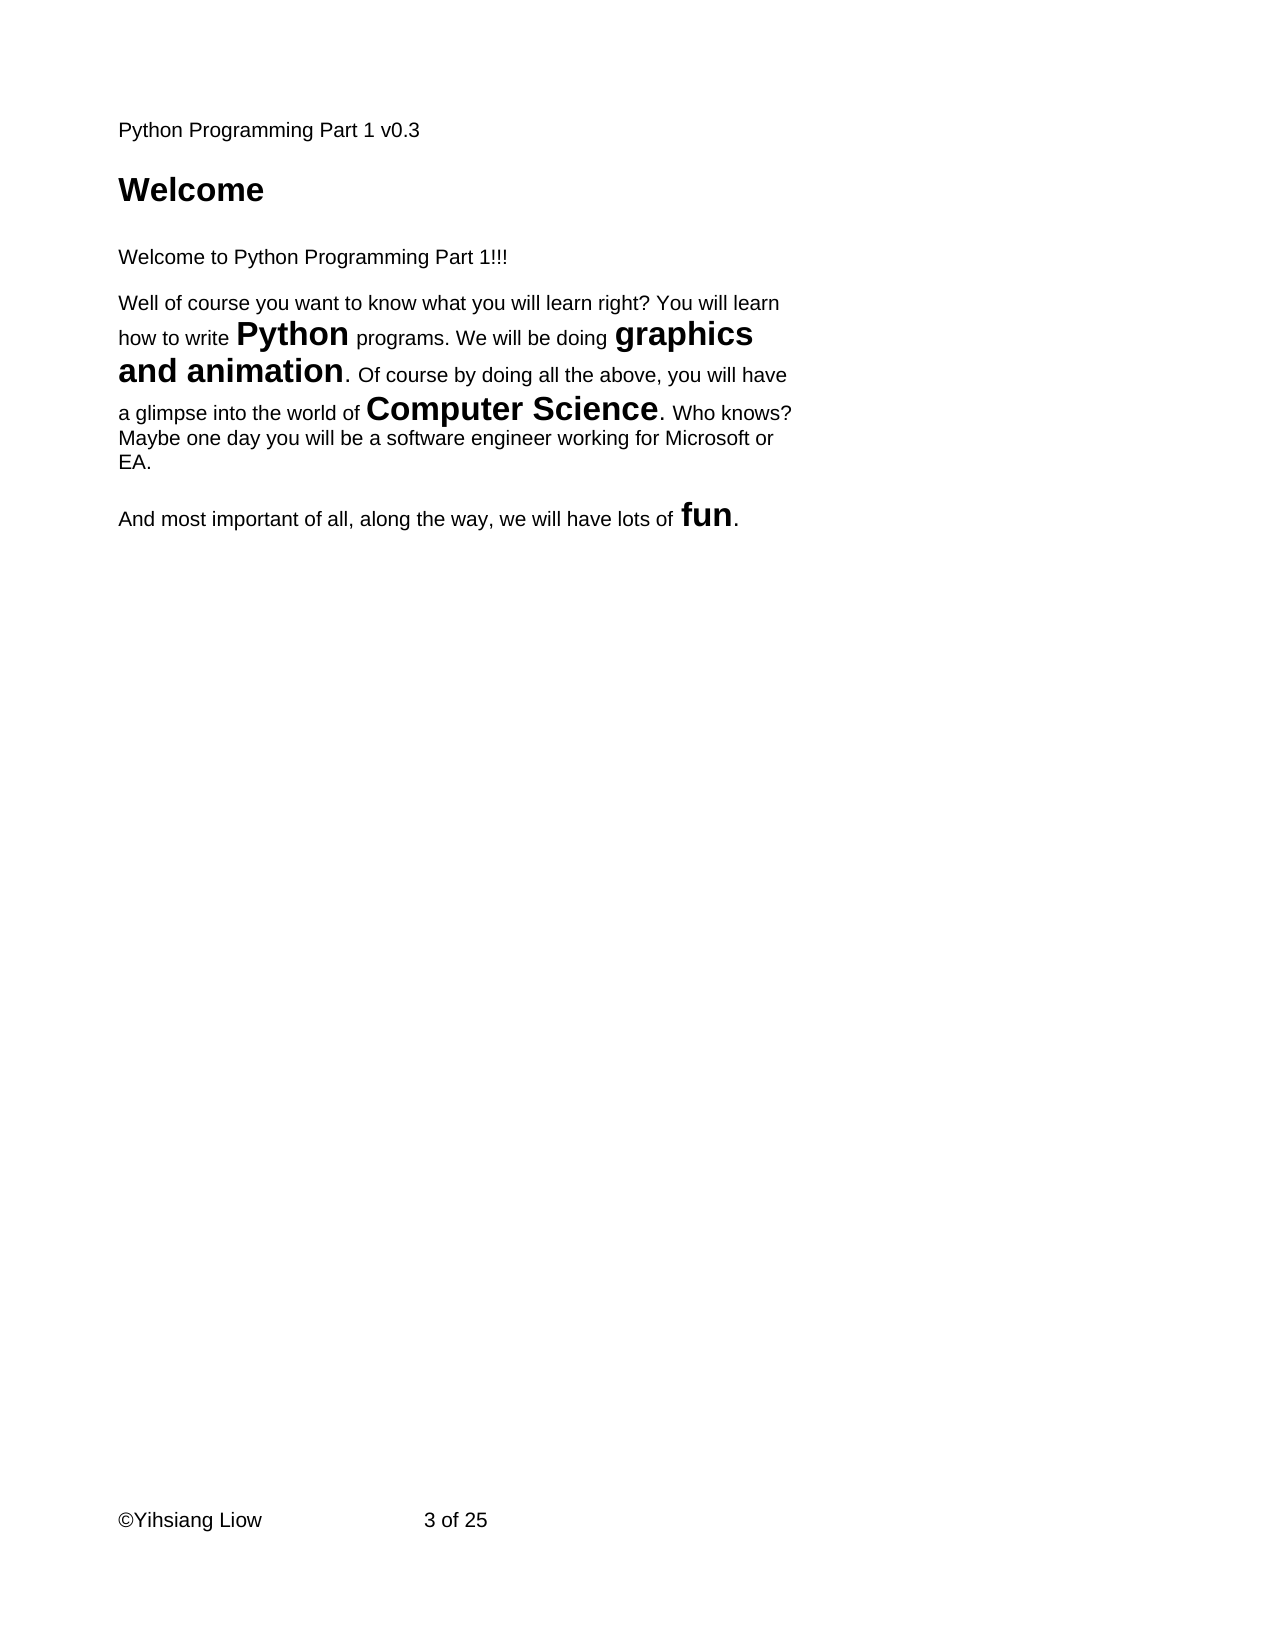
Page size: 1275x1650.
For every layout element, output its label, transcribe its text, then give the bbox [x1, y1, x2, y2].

text And most important of all, along the way, we will have lots of fun. [118, 497, 793, 534]
text Welcome [118, 171, 793, 208]
text Well of course you want to know what you will learn right? You will learn how to write Python programs. We will be doing graphics and animation. Of course by doing all the above, you will have a glimpse into the world of Computer Science. Who knows? Maybe one day you will be a software engineer working for Microsoft or EA. [118, 292, 793, 473]
text Welcome to Python Programming Part 1!!! [118, 245, 793, 269]
